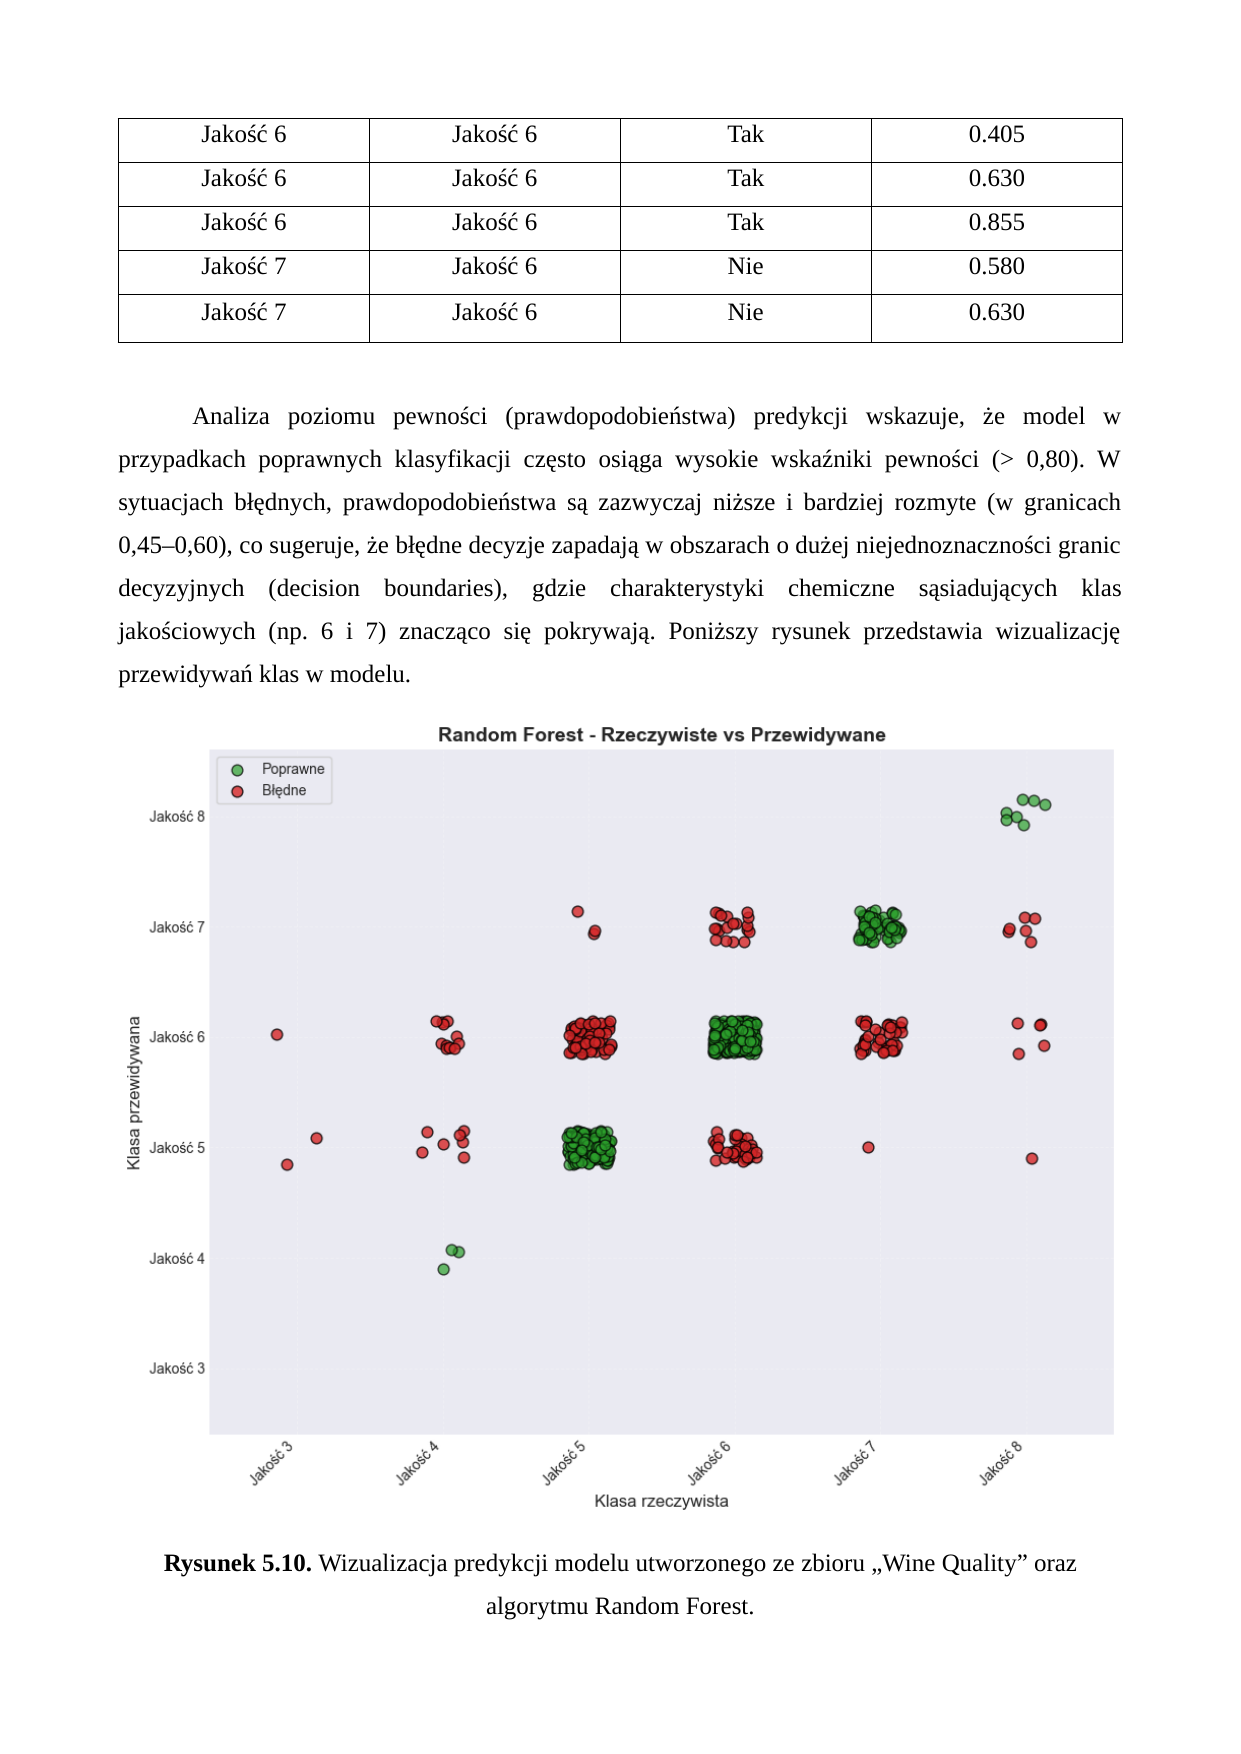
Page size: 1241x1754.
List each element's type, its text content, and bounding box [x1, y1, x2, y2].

table_cell 0.630 [872, 163, 1122, 206]
table_cell Nie [621, 295, 871, 342]
table_cell Tak [621, 207, 871, 250]
text Analiza poziomu pewności (prawdopodobieństwa) predykcji wskazuje, że model w przypadkach poprawnych klasyfikacji często osiąga wysokie wskaźniki pewności (> 0,80). W sytuacjach błędnych, prawdopodobieństwa są zazwyczaj niższe i bardziej rozmyte (w granicach 0,45–0,60), co sugeruje, że błędne decyzje zapadają w obszarach o dużej niejednoznaczności granic decyzyjnych (decision boundaries), gdzie charakterystyki chemiczne sąsiadujących klas jakościowych (np. 6 i 7) znacząco się pokrywają. Poniższy rysunek przedstawia wizualizację przewidywań klas w modelu. [118, 401, 1122, 688]
table_cell Tak [621, 163, 871, 206]
table_cell Jakość 7 [119, 251, 369, 294]
table_cell Jakość 6 [370, 295, 620, 342]
table_cell 0.630 [872, 295, 1122, 342]
table_cell 0.855 [872, 207, 1122, 250]
table_cell Jakość 6 [119, 119, 369, 162]
table_cell Nie [621, 251, 871, 294]
picture [118, 717, 1123, 1520]
table_cell Jakość 6 [370, 119, 620, 162]
table_cell Jakość 6 [370, 207, 620, 250]
table_cell Jakość 7 [119, 295, 369, 342]
table_cell 0.580 [872, 251, 1122, 294]
table_cell 0.405 [872, 119, 1122, 162]
table_cell Jakość 6 [370, 163, 620, 206]
table_cell Tak [621, 119, 871, 162]
table_cell Jakość 6 [119, 207, 369, 250]
table_cell Jakość 6 [119, 163, 369, 206]
text Rysunek 5.10. Wizualizacja predykcji modelu utworzonego ze zbioru „Wine Quality” oraz algorytmu Random Forest. [118, 1548, 1122, 1620]
table_cell Jakość 6 [370, 251, 620, 294]
